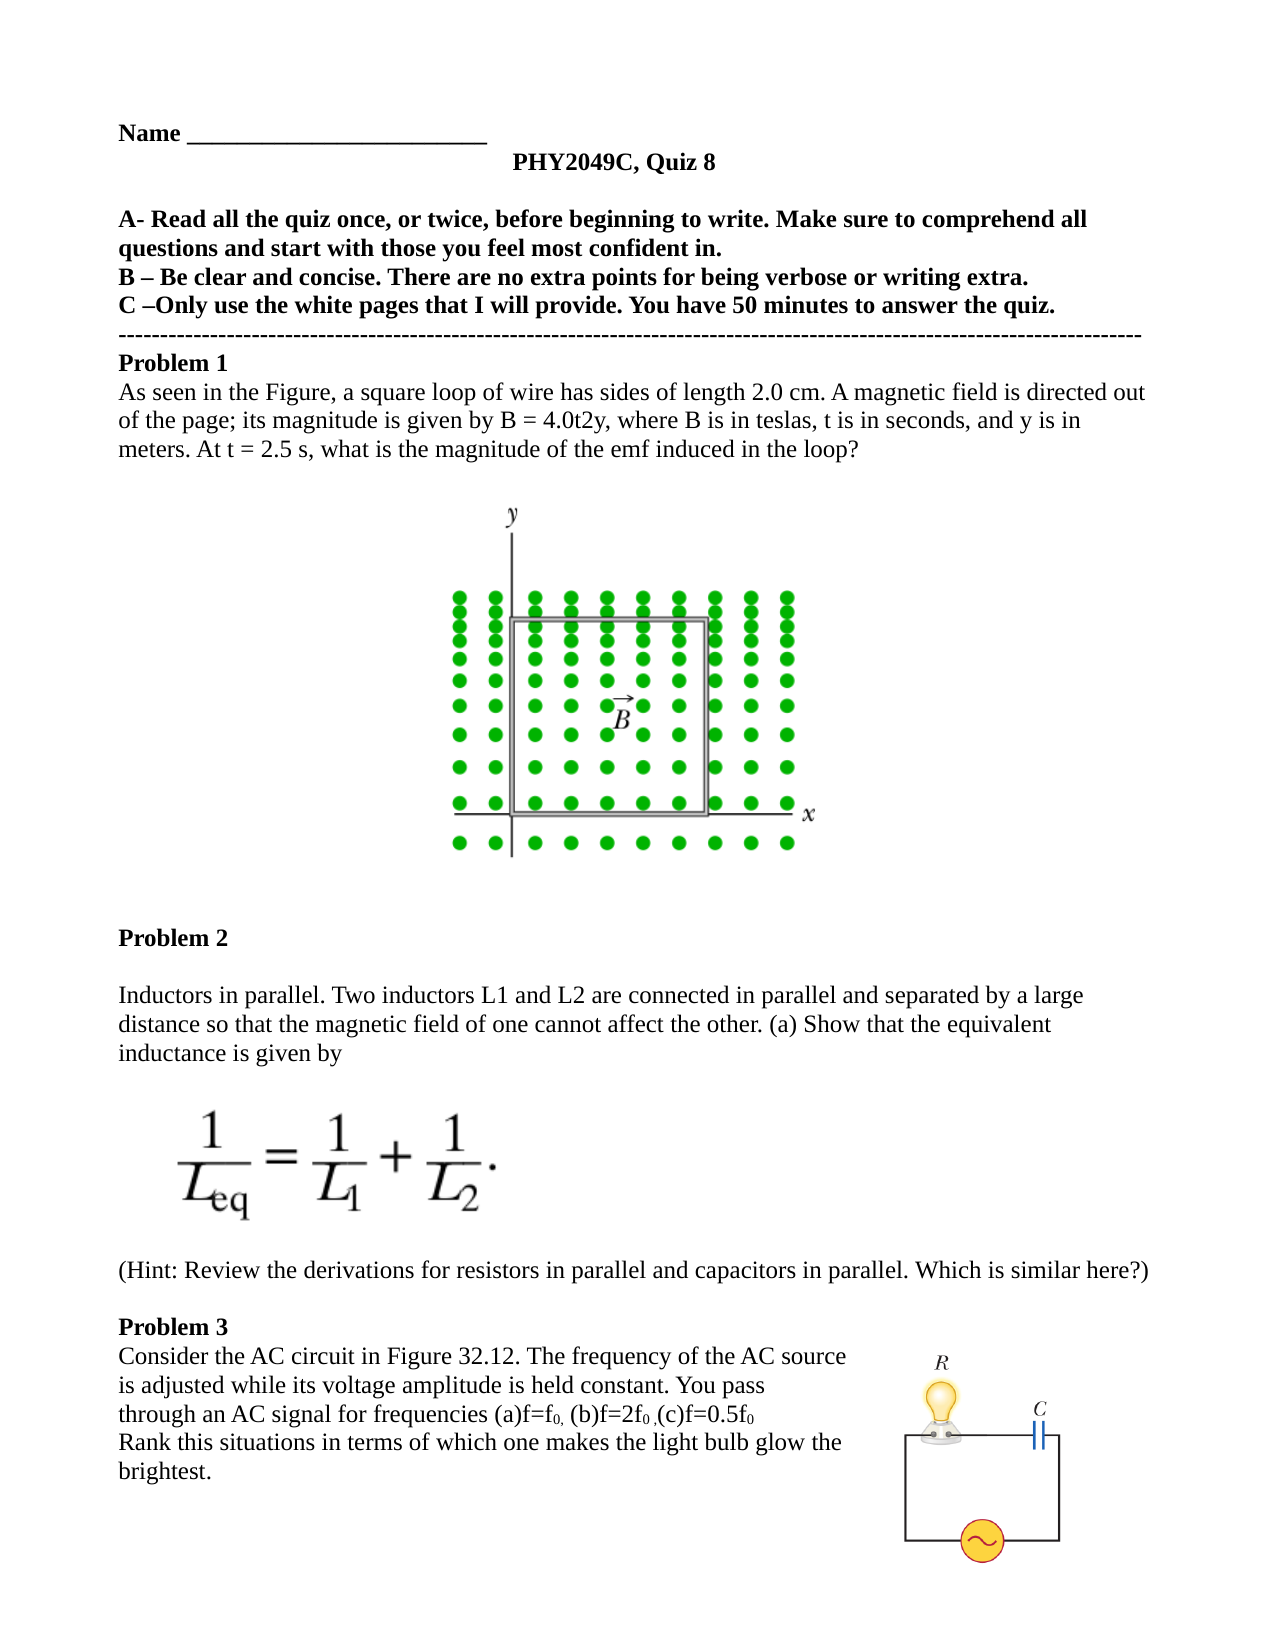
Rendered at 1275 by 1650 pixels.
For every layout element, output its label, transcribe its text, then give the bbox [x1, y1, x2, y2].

text Problem 2 [118, 923, 1157, 952]
text Rank this situations in terms of which one makes the light bulb glow the brightest. [118, 1427, 848, 1485]
text Name ________________________ [118, 118, 1157, 147]
picture [848, 1343, 1099, 1568]
picture [443, 491, 833, 865]
text Problem 1 [118, 348, 1157, 377]
text (Hint: Review the derivations for resistors in parallel and capacitors in parallel. Which is similar here?) [118, 1255, 1157, 1284]
text A- Read all the quiz once, or twice, before beginning to write. Make sure to comprehend all questions and start with those you feel most confident in. [118, 204, 1157, 262]
text Consider the AC circuit in Figure 32.12. The frequency of the AC source is adjusted while its voltage amplitude is held constant. You pass through an AC signal for frequencies (a)f=f0, (b)f=2f0 ,(c)f=0.5f0 [118, 1341, 1157, 1427]
text Problem 3 [118, 1312, 1157, 1341]
text Inductors in parallel. Two inductors L1 and L2 are connected in parallel and separated by a large distance so that the magnetic field of one cannot affect the other. (a) Show that the equivalent inductance is given by [118, 981, 1157, 1067]
text --------------------------------------------------------------------------------------------------------------------------- [118, 319, 1157, 348]
text [1099, 1427, 1157, 1485]
picture [109, 1077, 538, 1227]
text As seen in the Figure, a square loop of wire has sides of length 2.0 cm. A magnetic field is directed out of the page; its magnitude is given by B = 4.0t2y, where B is in teslas, t is in seconds, and y is in meters. At t = 2.5 s, what is the magnitude of the emf induced in the loop? [118, 377, 1157, 463]
text C –Only use the white pages that I will provide. You have 50 minutes to answer the quiz. [118, 291, 1157, 319]
text PHY2049C, Quiz 8 [118, 147, 1157, 176]
text B – Be clear and concise. There are no extra points for being verbose or writing extra. [118, 262, 1157, 291]
